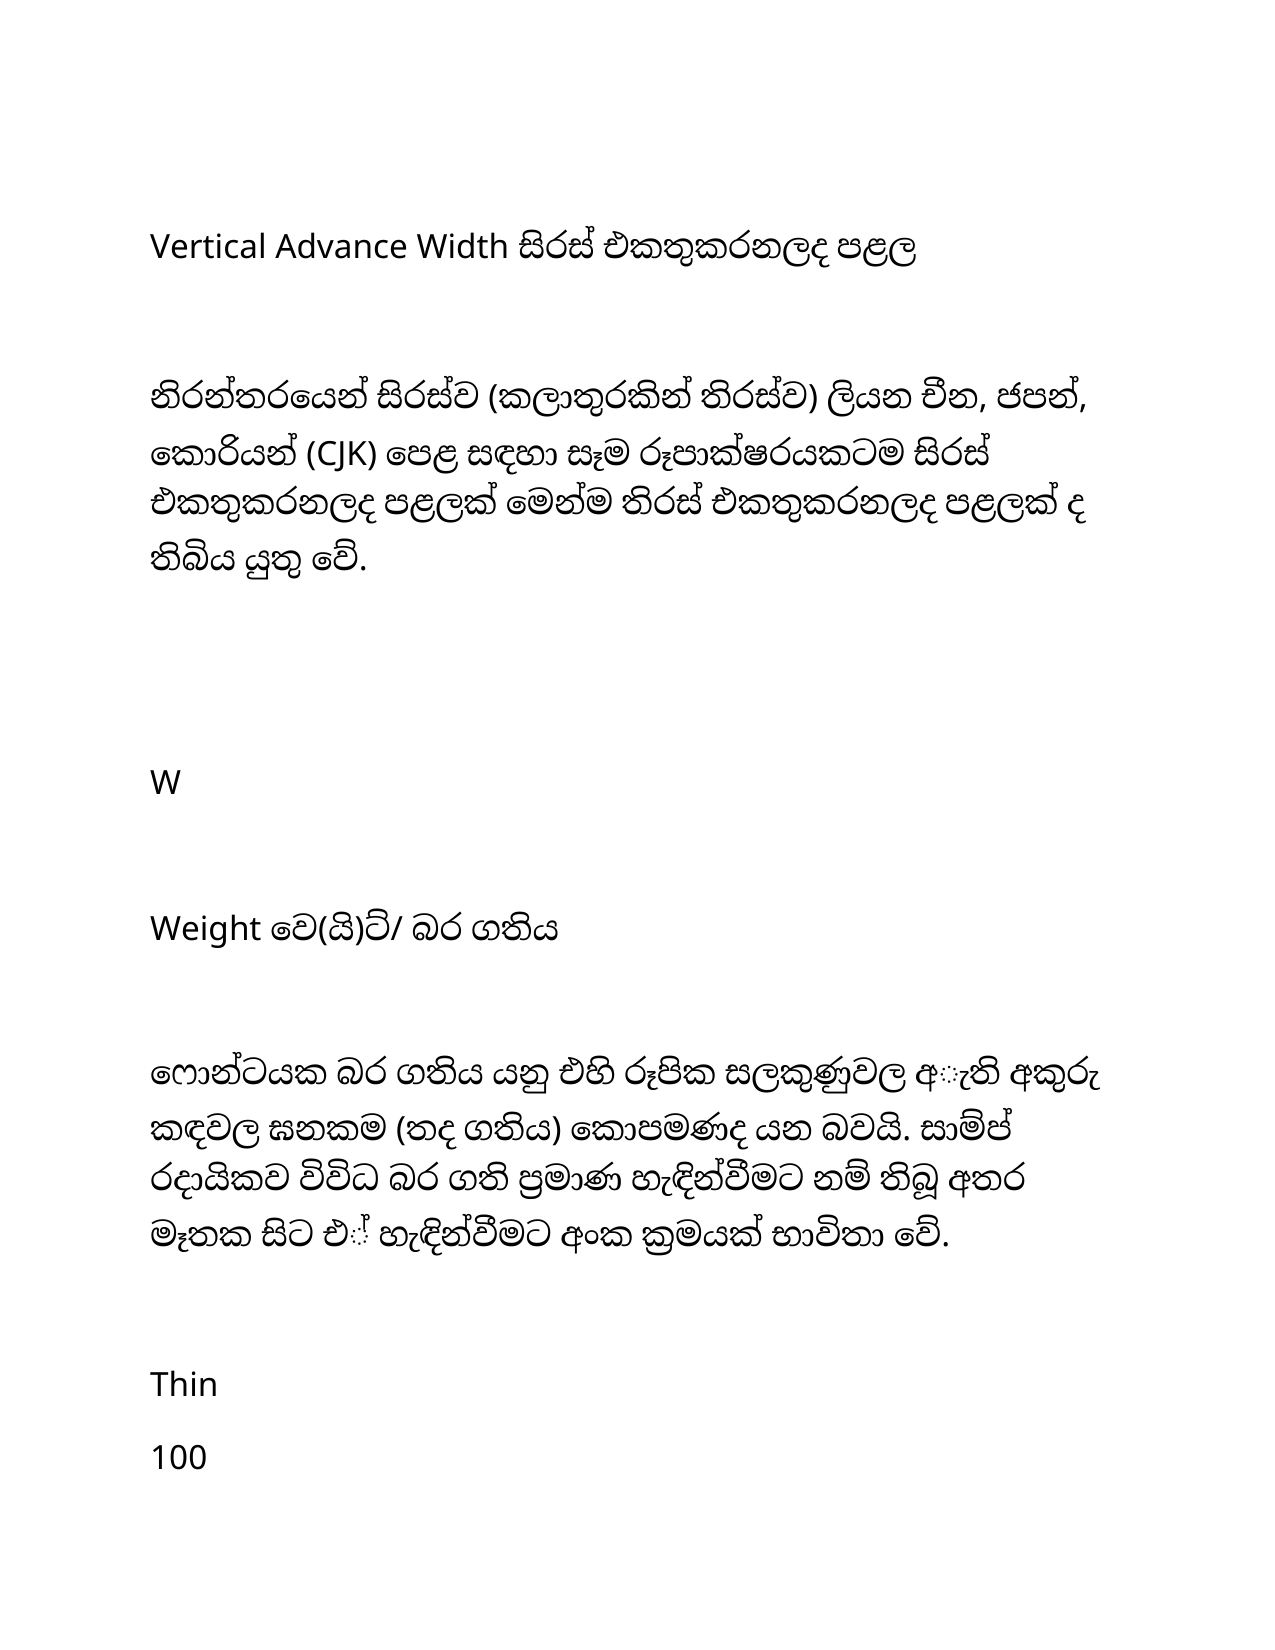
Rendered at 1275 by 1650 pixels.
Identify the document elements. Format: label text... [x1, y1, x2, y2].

text Weight වෙ(යි)ට්/ බර ගතිය [150, 904, 1125, 954]
text නිරන්තරයෙන් සිරස්ව (කලාතුරකින් තිරස්ව) ලියන චීන, ජපන්, කොරියන් (CJK) පෙළ සඳහා සෑම රූපාක්ෂරයකටම සිරස් එකතුකරනලද පළලක් මෙන්ම තිරස් එකතුකරනලද පළලක් ද තිබිය යුතු වේ. [150, 373, 1125, 584]
text W [150, 758, 1125, 804]
text Thin [150, 1361, 1125, 1407]
text ෆොන්ටයක බර ගතිය යනු එහි රූපික සලකුණුවල අැති අකුරු කඳවල ඝනකම (තද ගතිය) කොපමණද යන බවයි. සාම්ප්‍රදායිකව විවිධ බර ගති ප්‍රමාණ හැඳින්වීමට නම් තිබූ අතර මෑතක සිට එ් හැඳින්වීමට අංක ක්‍රමයක් භාවිතා වේ. [150, 1055, 1125, 1260]
text 100 [150, 1434, 1125, 1479]
text Vertical Advance Width සිරස් එකතුකරනලද පළල [150, 223, 1125, 272]
